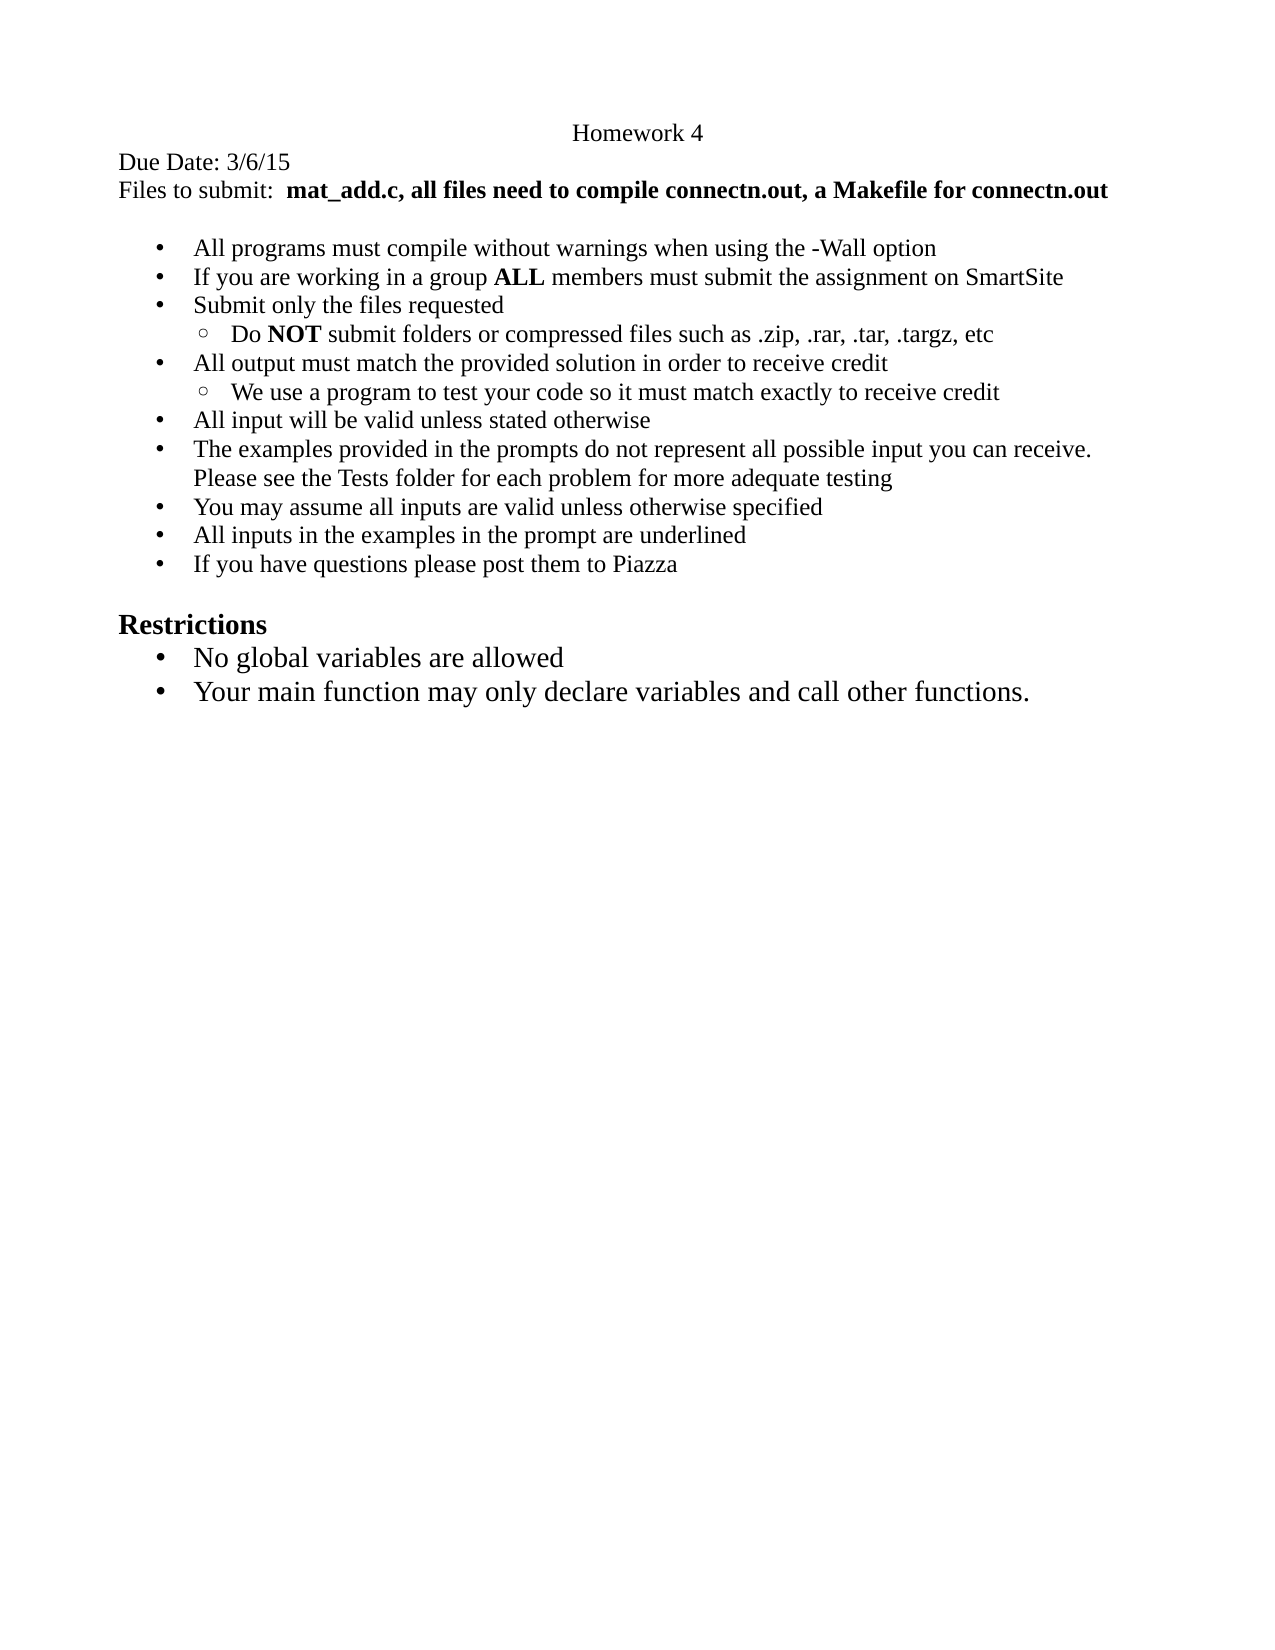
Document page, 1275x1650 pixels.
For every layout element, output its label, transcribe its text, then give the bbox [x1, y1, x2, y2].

list The examples provided in the prompts do not represent all possible input you can receive. Please see the Tests folder for each problem for more adequate testing [156, 434, 1157, 492]
list Your main function may only declare variables and call other functions. [156, 674, 1157, 708]
text Files to submit: mat_add.c, all files need to compile connectn.out, a Makefile for connectn.out [118, 176, 1157, 204]
list Do NOT submit folders or compressed files such as .zip, .rar, .tar, .targz, etc [193, 319, 1157, 348]
list All input will be valid unless stated otherwise [156, 406, 1157, 434]
list Submit only the files requested [156, 291, 1157, 319]
list No global variables are allowed [156, 640, 1157, 674]
text Due Date: 3/6/15 [118, 147, 1157, 176]
text Homework 4 [118, 118, 1157, 147]
list You may assume all inputs are valid unless otherwise specified [156, 492, 1157, 521]
list All output must match the provided solution in order to receive credit [156, 348, 1157, 377]
list If you are working in a group ALL members must submit the assignment on SmartSite [156, 262, 1157, 291]
list If you have questions please post them to Piazza [156, 549, 1157, 578]
list All inputs in the examples in the prompt are underlined [156, 521, 1157, 549]
list All programs must compile without warnings when using the -Wall option [156, 233, 1157, 262]
text Restrictions [118, 607, 1157, 640]
list We use a program to test your code so it must match exactly to receive credit [193, 377, 1157, 406]
